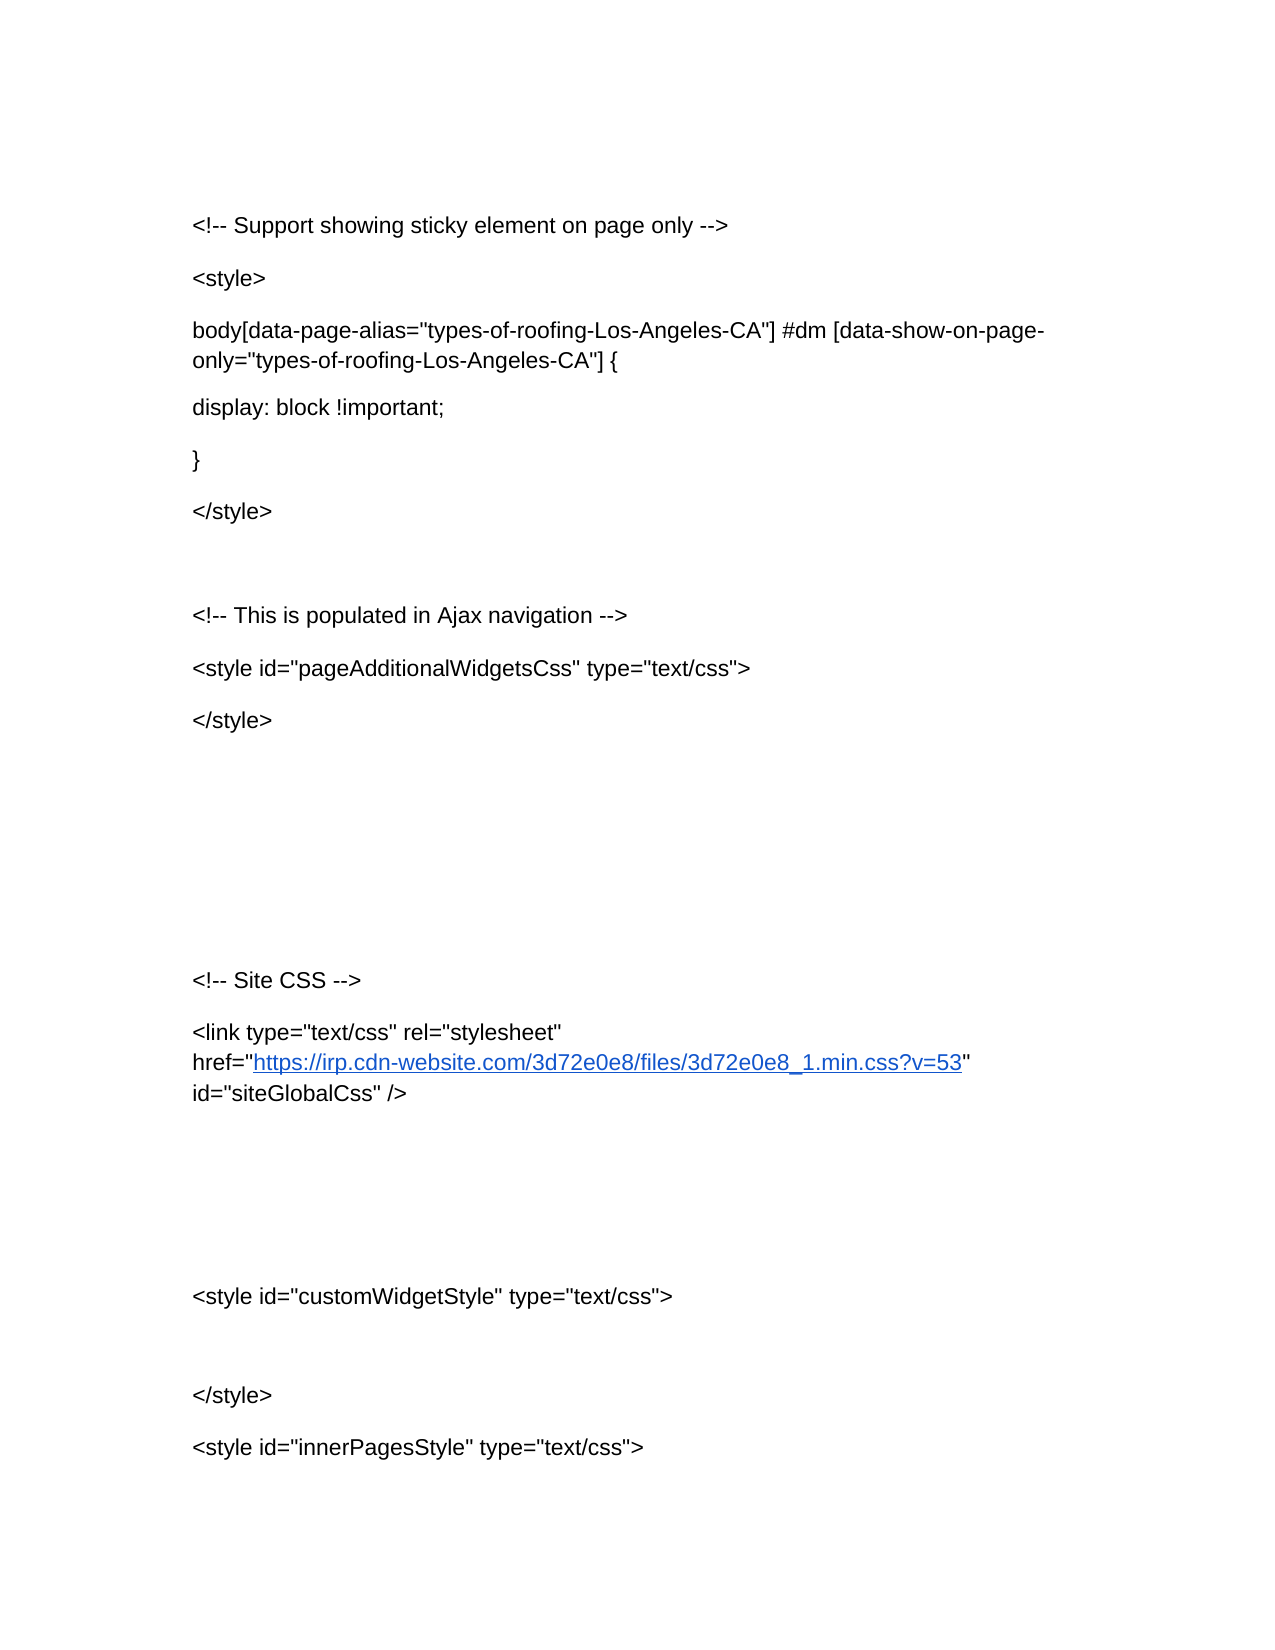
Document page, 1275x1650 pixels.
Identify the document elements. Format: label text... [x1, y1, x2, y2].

table_cell <!-- This is populated in Ajax navigation --> [182, 592, 1125, 644]
table_cell [182, 1325, 1125, 1372]
table_cell <!-- Site CSS --> [182, 957, 1125, 1009]
table_cell <style id="pageAdditionalWidgetsCss" type="text/css"> [182, 644, 1125, 696]
table_cell </style> [182, 1372, 1125, 1424]
table_cell [150, 1116, 182, 1168]
table_cell [182, 853, 1125, 904]
table_cell <style> [182, 254, 1125, 306]
table_cell <style id="customWidgetStyle" type="text/css"> [182, 1273, 1125, 1324]
table_cell [150, 800, 182, 852]
table_cell [150, 488, 182, 540]
table_cell [182, 150, 1125, 202]
table_cell [150, 1424, 182, 1476]
table_cell [150, 1009, 182, 1116]
table_cell [182, 1220, 1125, 1272]
table_cell [150, 306, 182, 384]
table_cell display: block !important; [182, 384, 1125, 436]
table_cell </style> [182, 696, 1125, 748]
table_cell [150, 1325, 182, 1372]
table_cell } [182, 436, 1125, 488]
table_cell [150, 384, 182, 436]
table_cell [150, 748, 182, 800]
table_cell <style id="innerPagesStyle" type="text/css"> [182, 1424, 1125, 1476]
table_cell [150, 1273, 182, 1324]
table_cell [150, 1168, 182, 1220]
table_cell [182, 540, 1125, 592]
table_cell <!-- Support showing sticky element on page only --> [182, 202, 1125, 254]
table_cell [150, 957, 182, 1009]
table_cell [150, 592, 182, 644]
table_cell [150, 905, 182, 957]
table_cell [182, 1168, 1125, 1220]
table_cell [150, 696, 182, 748]
table_cell [150, 202, 182, 254]
table_cell </style> [182, 488, 1125, 540]
table_cell [150, 644, 182, 696]
table_cell [150, 150, 182, 202]
table_cell [150, 540, 182, 592]
table_cell [150, 254, 182, 306]
table_cell [182, 748, 1125, 800]
table_cell [150, 1220, 182, 1272]
table_cell body[data-page-alias="types-of-roofing-Los-Angeles-CA"] #dm [data-show-on-page-only="types-of-roofing-Los-Angeles-CA"] { [182, 306, 1125, 384]
table_cell [182, 800, 1125, 852]
table_cell [182, 1116, 1125, 1168]
table_cell <link type="text/css" rel="stylesheet" href="https://irp.cdn-website.com/3d72e0e8/files/3d72e0e8_1.min.css?v=53" id="siteGlobalCss" /> [182, 1009, 1125, 1116]
table_cell [150, 853, 182, 904]
table_cell [150, 436, 182, 488]
table_cell [150, 1372, 182, 1424]
table_cell [182, 905, 1125, 957]
